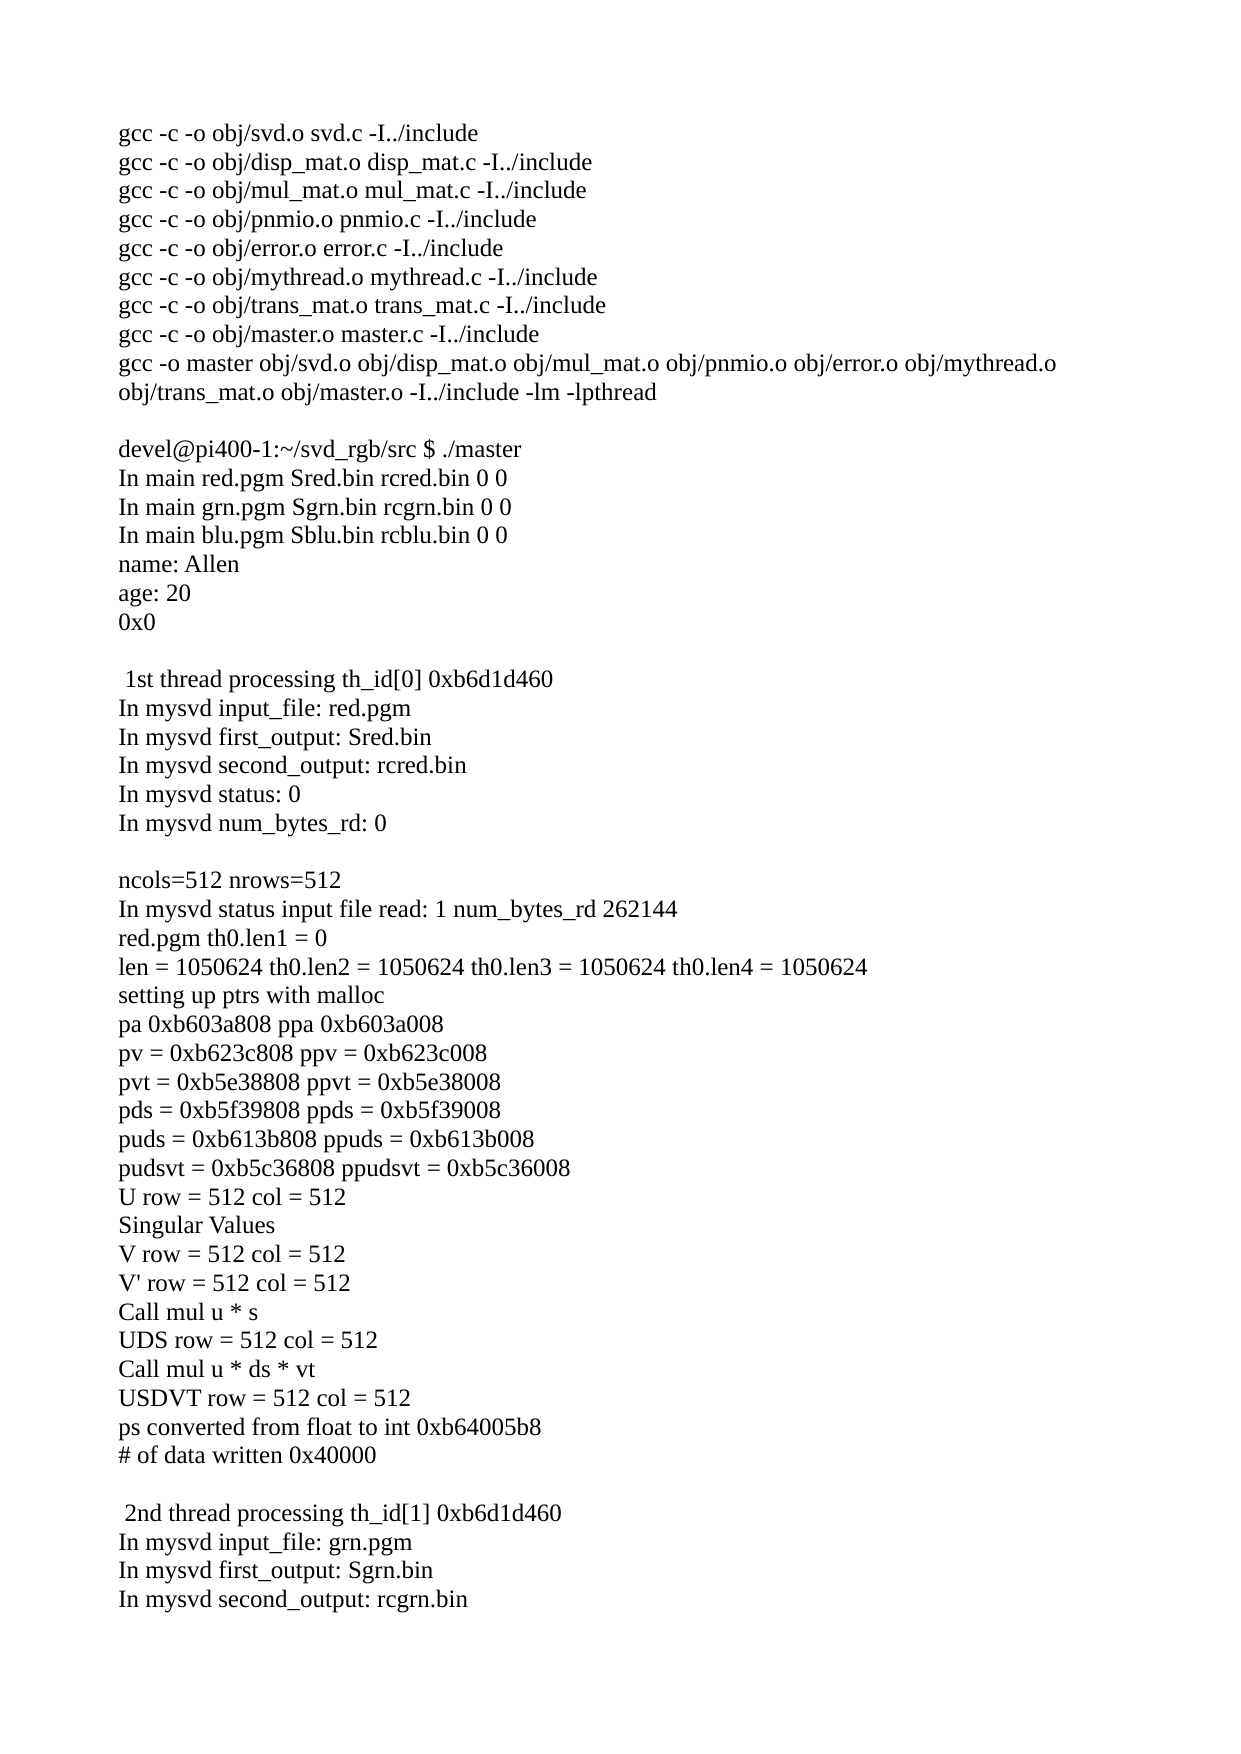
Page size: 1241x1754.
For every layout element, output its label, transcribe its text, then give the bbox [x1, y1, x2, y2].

text ncols=512 nrows=512 [118, 866, 1122, 894]
text pudsvt = 0xb5c36808 ppudsvt = 0xb5c36008 [118, 1153, 1122, 1182]
text In mysvd num_bytes_rd: 0 [118, 808, 1122, 837]
text In mysvd second_output: rcgrn.bin [118, 1584, 1122, 1613]
text len = 1050624 th0.len2 = 1050624 th0.len3 = 1050624 th0.len4 = 1050624 [118, 952, 1122, 981]
text gcc -c -o obj/mythread.o mythread.c -I../include [118, 262, 1122, 291]
text USDVT row = 512 col = 512 [118, 1383, 1122, 1412]
text setting up ptrs with malloc [118, 981, 1122, 1009]
text 0x0 [118, 607, 1122, 636]
text Call mul u * ds * vt [118, 1354, 1122, 1383]
text gcc -c -o obj/error.o error.c -I../include [118, 233, 1122, 262]
text pvt = 0xb5e38808 ppvt = 0xb5e38008 [118, 1067, 1122, 1096]
text Call mul u * s [118, 1297, 1122, 1326]
text gcc -c -o obj/svd.o svd.c -I../include [118, 118, 1122, 147]
text ps converted from float to int 0xb64005b8 [118, 1412, 1122, 1441]
text V row = 512 col = 512 [118, 1239, 1122, 1268]
text In mysvd status: 0 [118, 779, 1122, 808]
text age: 20 [118, 578, 1122, 607]
text UDS row = 512 col = 512 [118, 1326, 1122, 1354]
text devel@pi400-1:~/svd_rgb/src $ ./master [118, 434, 1122, 463]
text In mysvd input_file: red.pgm [118, 693, 1122, 722]
text name: Allen [118, 549, 1122, 578]
text puds = 0xb613b808 ppuds = 0xb613b008 [118, 1124, 1122, 1153]
text gcc -c -o obj/disp_mat.o disp_mat.c -I../include [118, 147, 1122, 176]
text # of data written 0x40000 [118, 1441, 1122, 1469]
text gcc -c -o obj/master.o master.c -I../include [118, 319, 1122, 348]
text In mysvd first_output: Sgrn.bin [118, 1556, 1122, 1584]
text In mysvd second_output: rcred.bin [118, 751, 1122, 779]
text In mysvd input_file: grn.pgm [118, 1527, 1122, 1556]
text In mysvd first_output: Sred.bin [118, 722, 1122, 751]
text In main blu.pgm Sblu.bin rcblu.bin 0 0 [118, 521, 1122, 549]
text gcc -c -o obj/pnmio.o pnmio.c -I../include [118, 204, 1122, 233]
text Singular Values [118, 1211, 1122, 1239]
text 2nd thread processing th_id[1] 0xb6d1d460 [118, 1498, 1122, 1527]
text gcc -c -o obj/mul_mat.o mul_mat.c -I../include [118, 176, 1122, 204]
text U row = 512 col = 512 [118, 1182, 1122, 1211]
text red.pgm th0.len1 = 0 [118, 923, 1122, 952]
text In main red.pgm Sred.bin rcred.bin 0 0 [118, 463, 1122, 492]
text gcc -o master obj/svd.o obj/disp_mat.o obj/mul_mat.o obj/pnmio.o obj/error.o obj/mythread.o obj/trans_mat.o obj/master.o -I../include -lm -lpthread [118, 348, 1122, 406]
text pds = 0xb5f39808 ppds = 0xb5f39008 [118, 1096, 1122, 1124]
text gcc -c -o obj/trans_mat.o trans_mat.c -I../include [118, 291, 1122, 319]
text pv = 0xb623c808 ppv = 0xb623c008 [118, 1038, 1122, 1067]
text pa 0xb603a808 ppa 0xb603a008 [118, 1009, 1122, 1038]
text V' row = 512 col = 512 [118, 1268, 1122, 1297]
text In mysvd status input file read: 1 num_bytes_rd 262144 [118, 894, 1122, 923]
text In main grn.pgm Sgrn.bin rcgrn.bin 0 0 [118, 492, 1122, 521]
text 1st thread processing th_id[0] 0xb6d1d460 [118, 664, 1122, 693]
